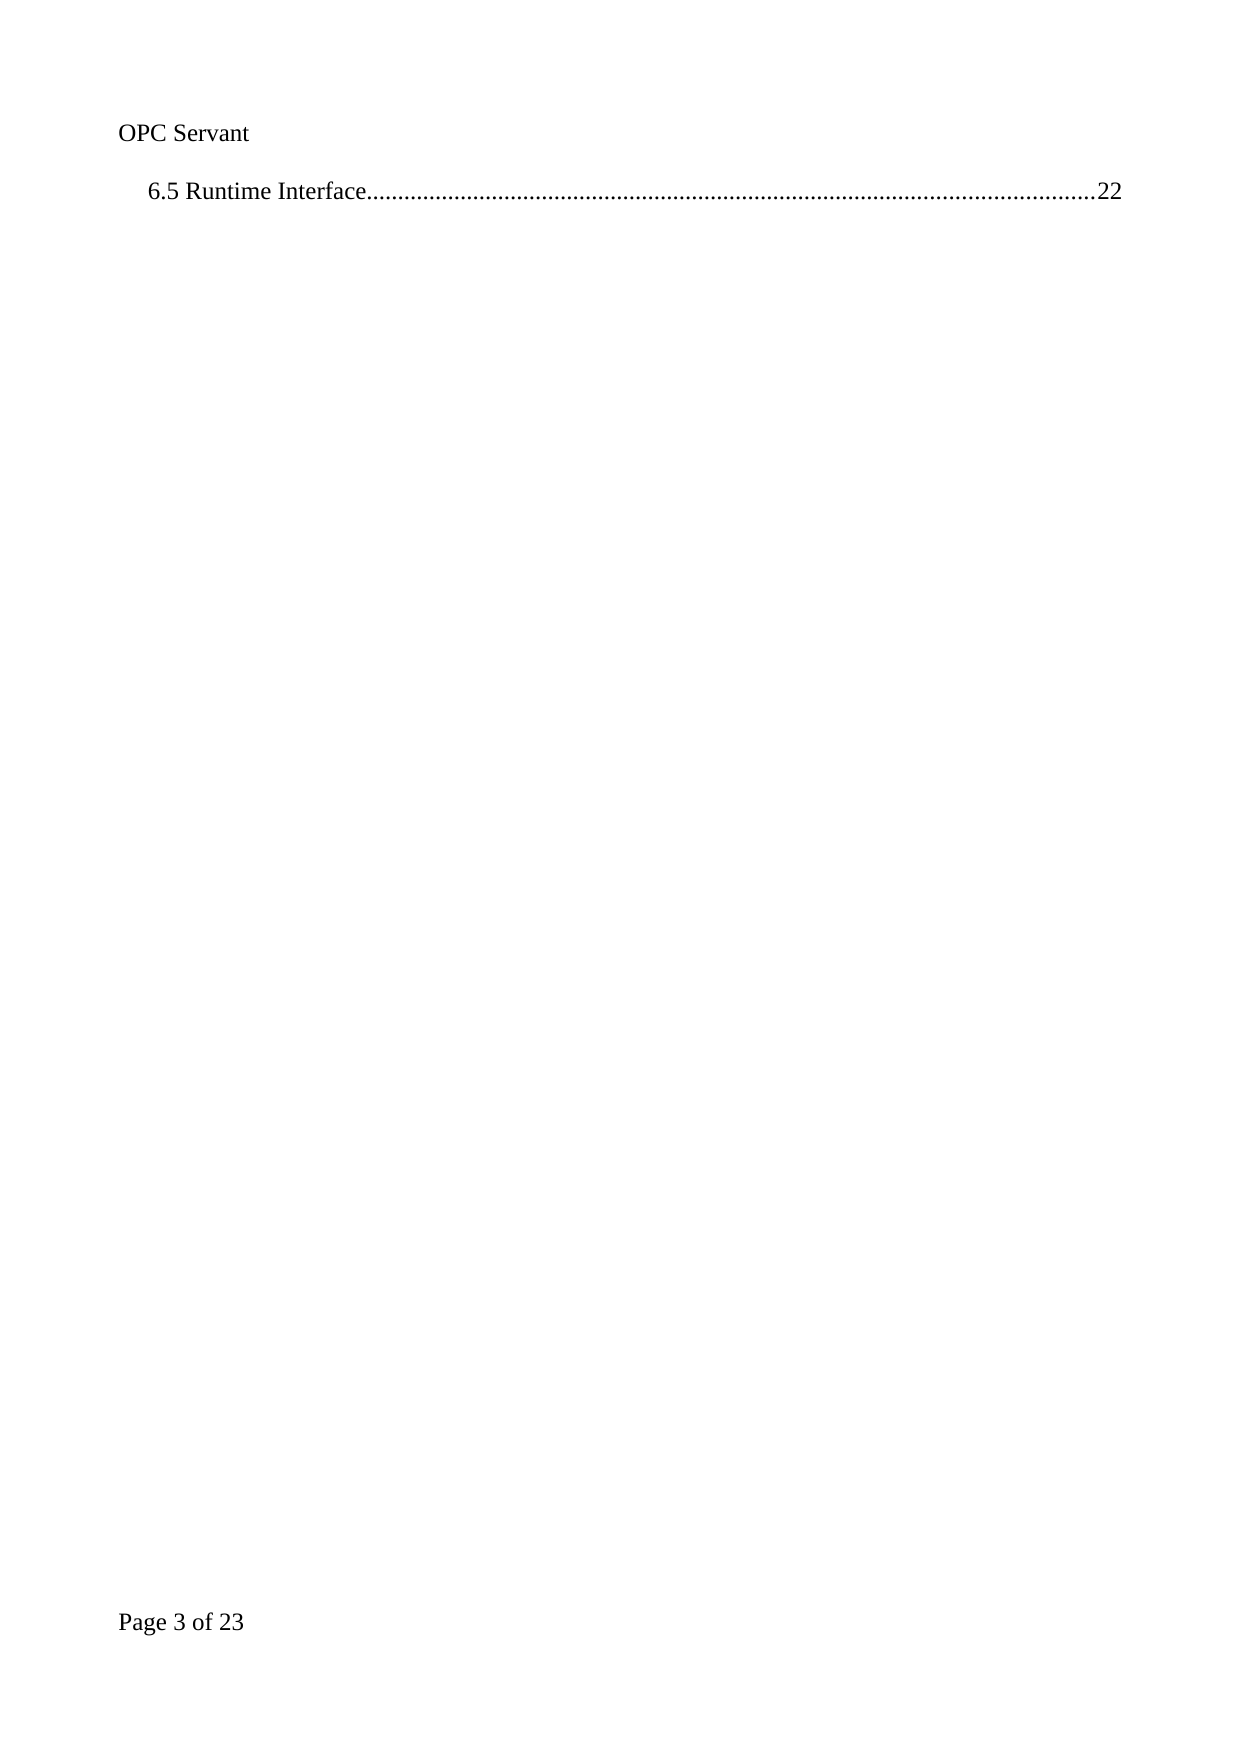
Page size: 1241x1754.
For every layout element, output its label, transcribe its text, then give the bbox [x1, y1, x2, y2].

text 6.5 Runtime Interface 22 [148, 176, 1122, 205]
